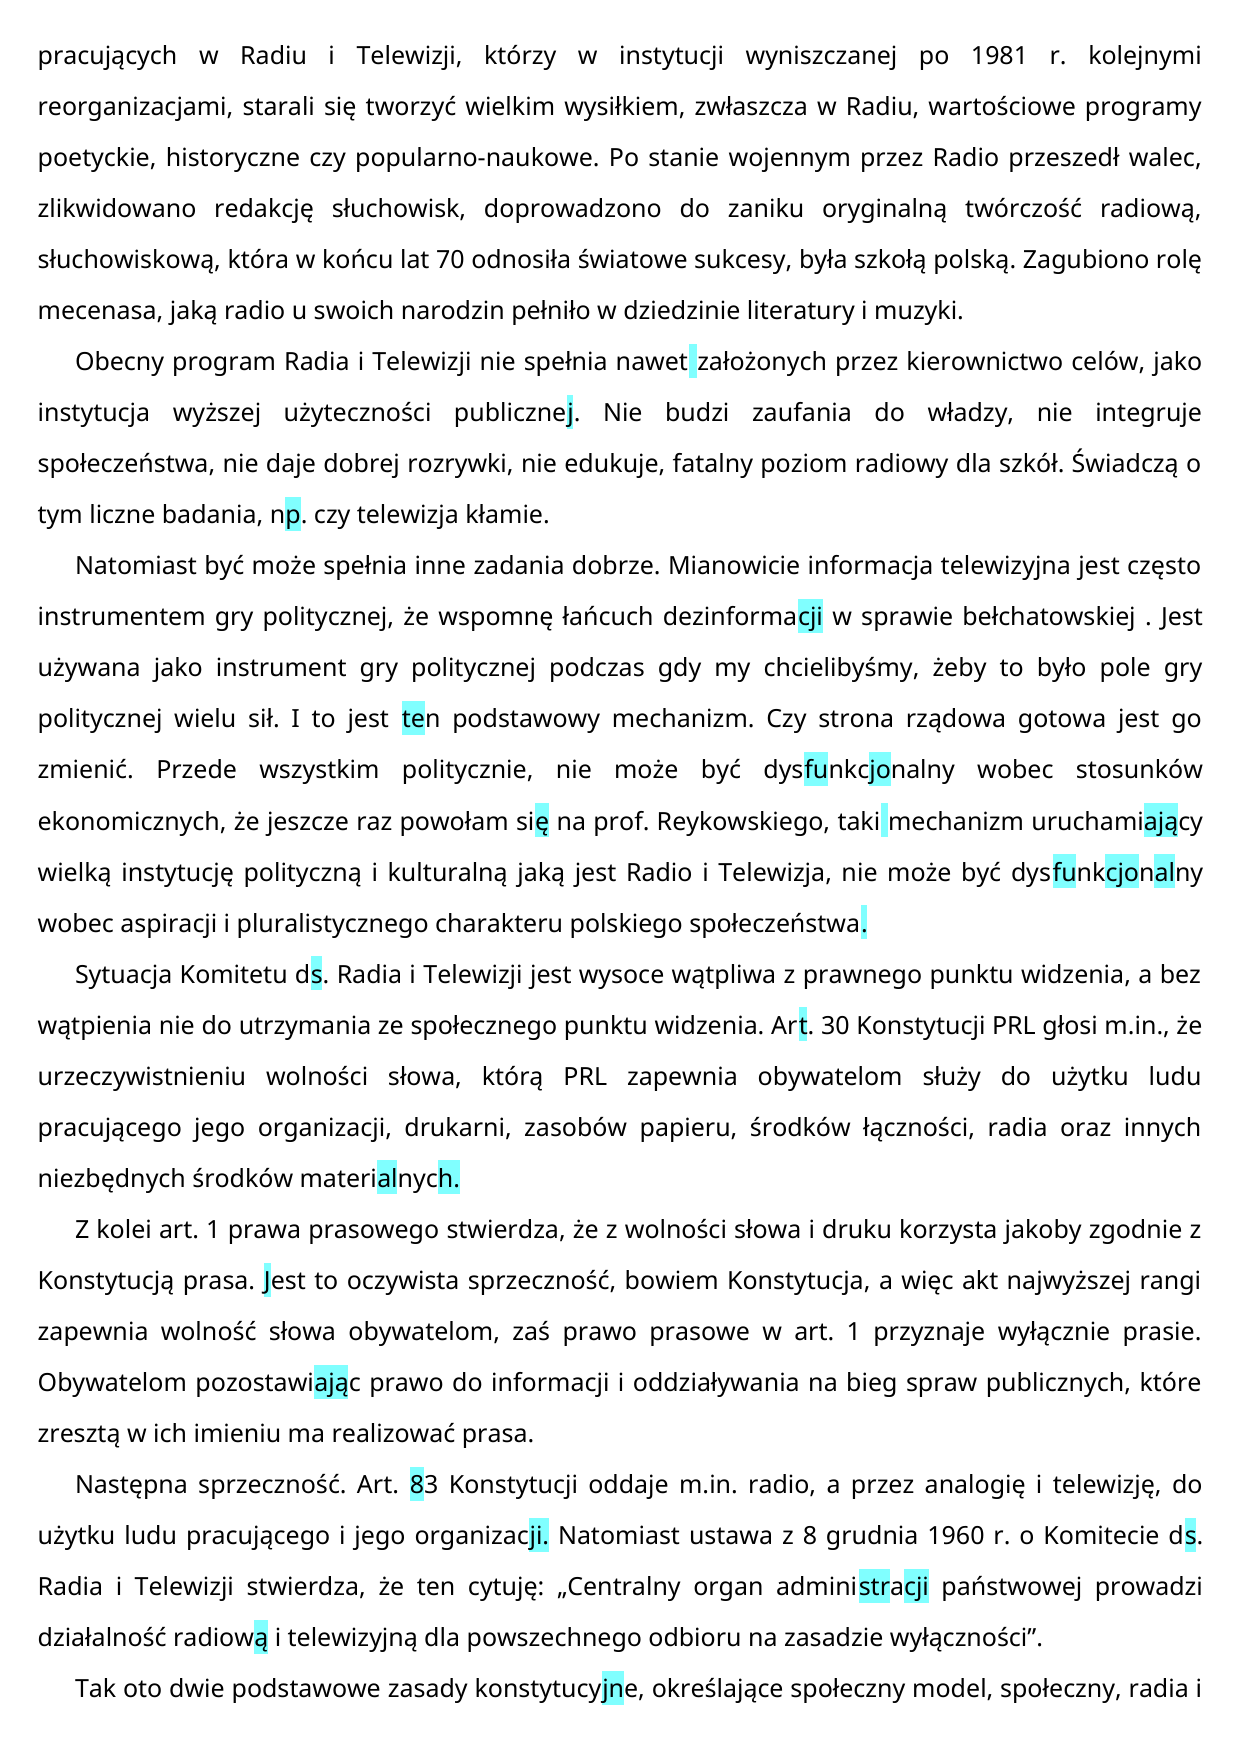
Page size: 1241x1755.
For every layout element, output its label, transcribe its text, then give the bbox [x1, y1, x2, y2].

text pracujących w Radiu i Telewizji, którzy w instytucji wyniszczanej po 1981 r. kolejnymi reorganizacjami, starali się tworzyć wielkim wysiłkiem, zwłaszcza w Radiu, wartościowe programy poetyckie, historyczne czy popularno-naukowe. Po stanie wojennym przez Radio przeszedł walec, zlikwidowano redakcję słuchowisk, doprowadzono do zaniku oryginalną twórczość radiową, słuchowiskową, która w końcu lat 70 odnosiła światowe sukcesy, była szkołą polską. Zagubiono rolę mecenasa, jaką radio u swoich narodzin pełniło w dziedzinie literatury i muzyki. [37, 37, 1203, 327]
text Z kolei art. 1 prawa prasowego stwierdza, że z wolności słowa i druku korzysta jakoby zgodnie z Konstytucją prasa. Jest to oczywista sprzeczność, bowiem Konstytucja, a więc akt najwyższej rangi zapewnia wolność słowa obywatelom, zaś prawo prasowe w art. 1 przyznaje wyłącznie prasie. Obywatelom pozostawiając prawo do informacji i oddziaływania na bieg spraw publicznych, które zresztą w ich imieniu ma realizować prasa. [37, 1211, 1203, 1450]
text Sytuacja Komitetu ds. Radia i Telewizji jest wysoce wątpliwa z prawnego punktu widzenia, a bez wątpienia nie do utrzymania ze społecznego punktu widzenia. Art. 30 Konstytucji PRL głosi m.in., że urzeczywistnieniu wolności słowa, którą PRL zapewnia obywatelom służy do użytku ludu pracującego jego organizacji, drukarni, zasobów papieru, środków łączności, radia oraz innych niezbędnych środków materialnych. [37, 956, 1203, 1194]
text Natomiast być może spełnia inne zadania dobrze. Mianowicie informacja telewizyjna jest często instrumentem gry politycznej, że wspomnę łańcuch dezinformacji w sprawie bełchatowskiej . Jest używana jako instrument gry politycznej podczas gdy my chcielibyśmy, żeby to było pole gry politycznej wielu sił. I to jest ten podstawowy mechanizm. Czy strona rządowa gotowa jest go zmienić. Przede wszystkim politycznie, nie może być dysfunkcjonalny wobec stosunków ekonomicznych, że jeszcze raz powołam się na prof. Reykowskiego, taki mechanizm uruchamiający wielką instytucję polityczną i kulturalną jaką jest Radio i Telewizja, nie może być dysfunkcjonalny wobec aspiracji i pluralistycznego charakteru polskiego społeczeństwa. [37, 548, 1203, 939]
text Obecny program Radia i Telewizji nie spełnia nawet założonych przez kierownictwo celów, jako instytucja wyższej użyteczności publicznej. Nie budzi zaufania do władzy, nie integruje społeczeństwa, nie daje dobrej rozrywki, nie edukuje, fatalny poziom radiowy dla szkół. Świadczą o tym liczne badania, np. czy telewizja kłamie. [37, 344, 1203, 531]
text Tak oto dwie podstawowe zasady konstytucyjne, określające społeczny model, społeczny, radia i [37, 1671, 1203, 1705]
text Następna sprzeczność. Art. 83 Konstytucji oddaje m.in. radio, a przez analogię i telewizję, do użytku ludu pracującego i jego organizacji. Natomiast ustawa z 8 grudnia 1960 r. o Komitecie ds. Radia i Telewizji stwierdza, że ten cytuję: „Centralny organ administracji państwowej prowadzi działalność radiową i telewizyjną dla powszechnego odbioru na zasadzie wyłączności”. [37, 1467, 1203, 1654]
